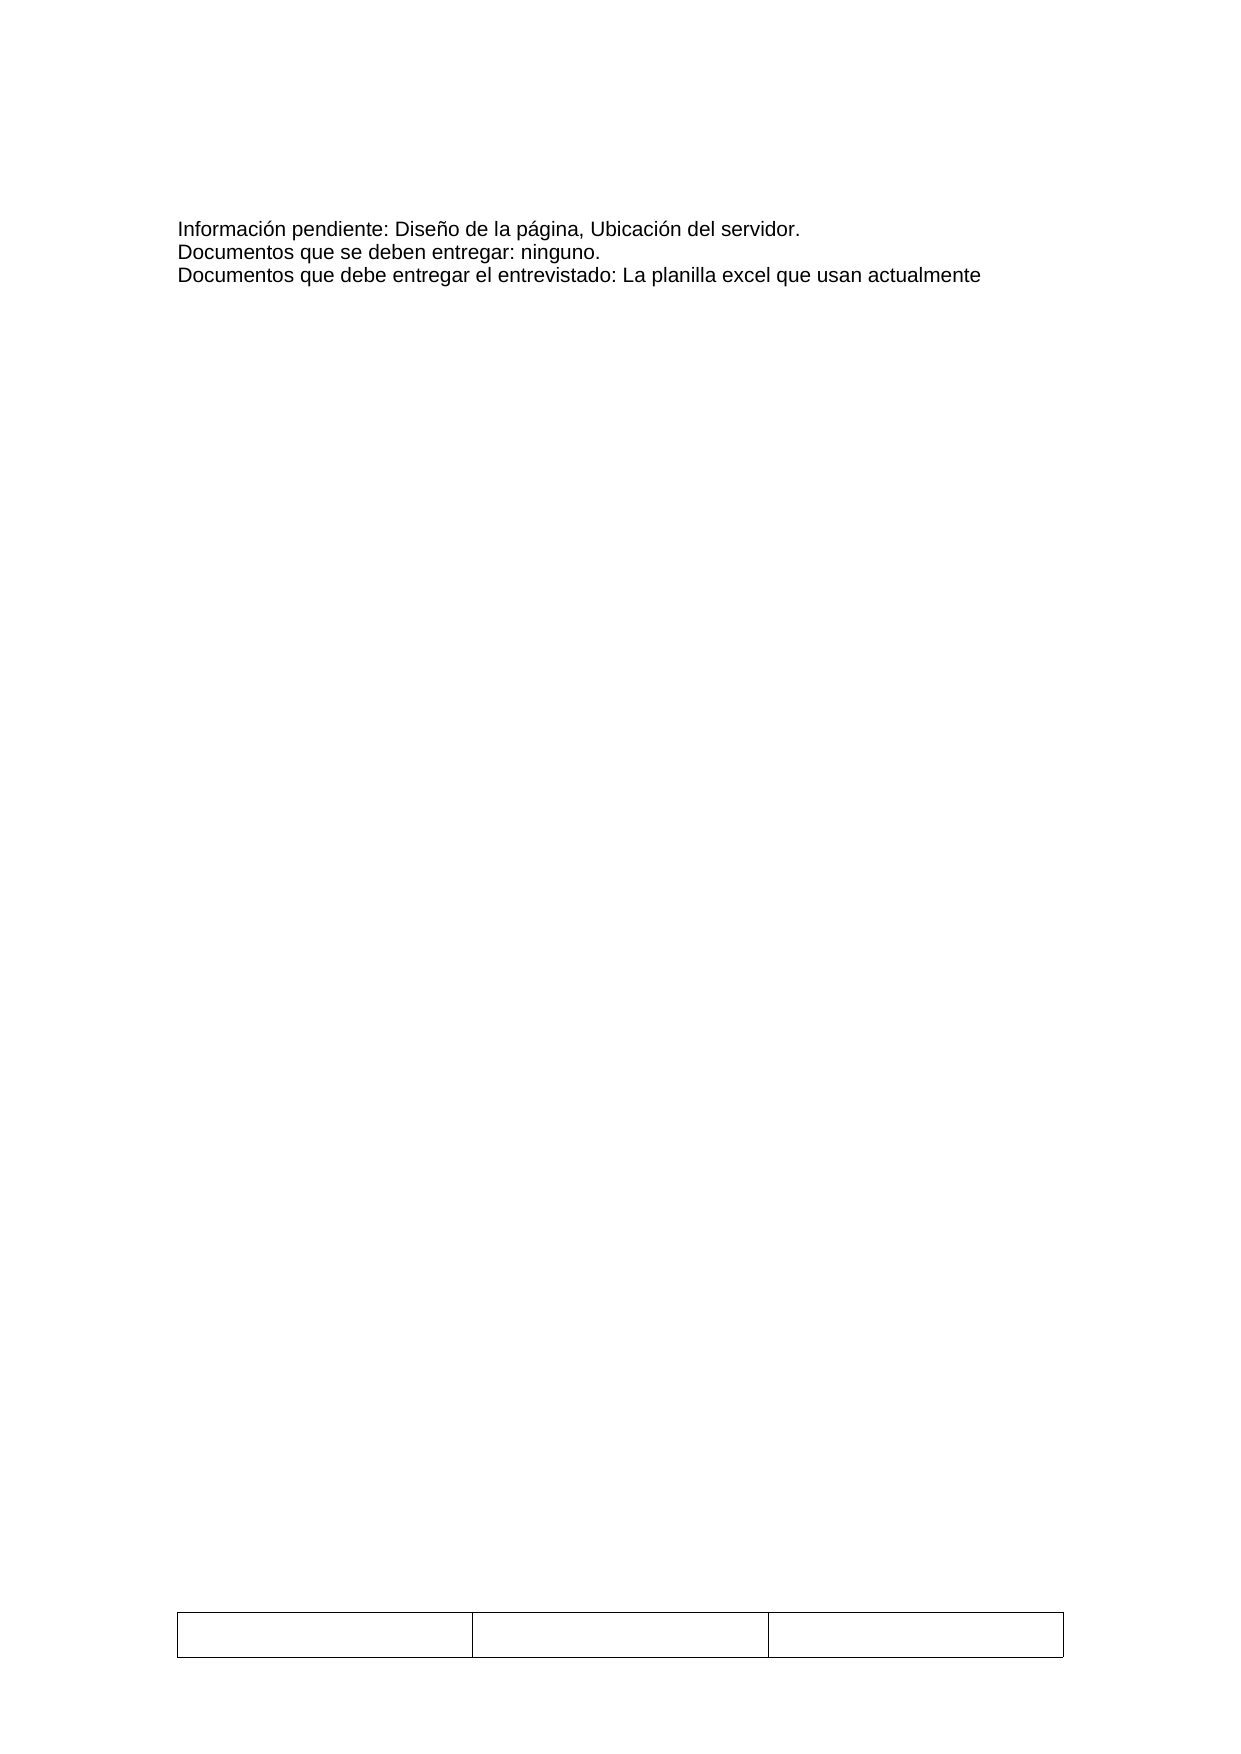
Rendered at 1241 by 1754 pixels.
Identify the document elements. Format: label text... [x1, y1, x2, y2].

text Documentos que debe entregar el entrevistado: La planilla excel que usan actualmente [177, 264, 1063, 287]
text Información pendiente: Diseño de la página, Ubicación del servidor. [177, 217, 1063, 241]
text Documentos que se deben entregar: ninguno. [177, 241, 1063, 264]
